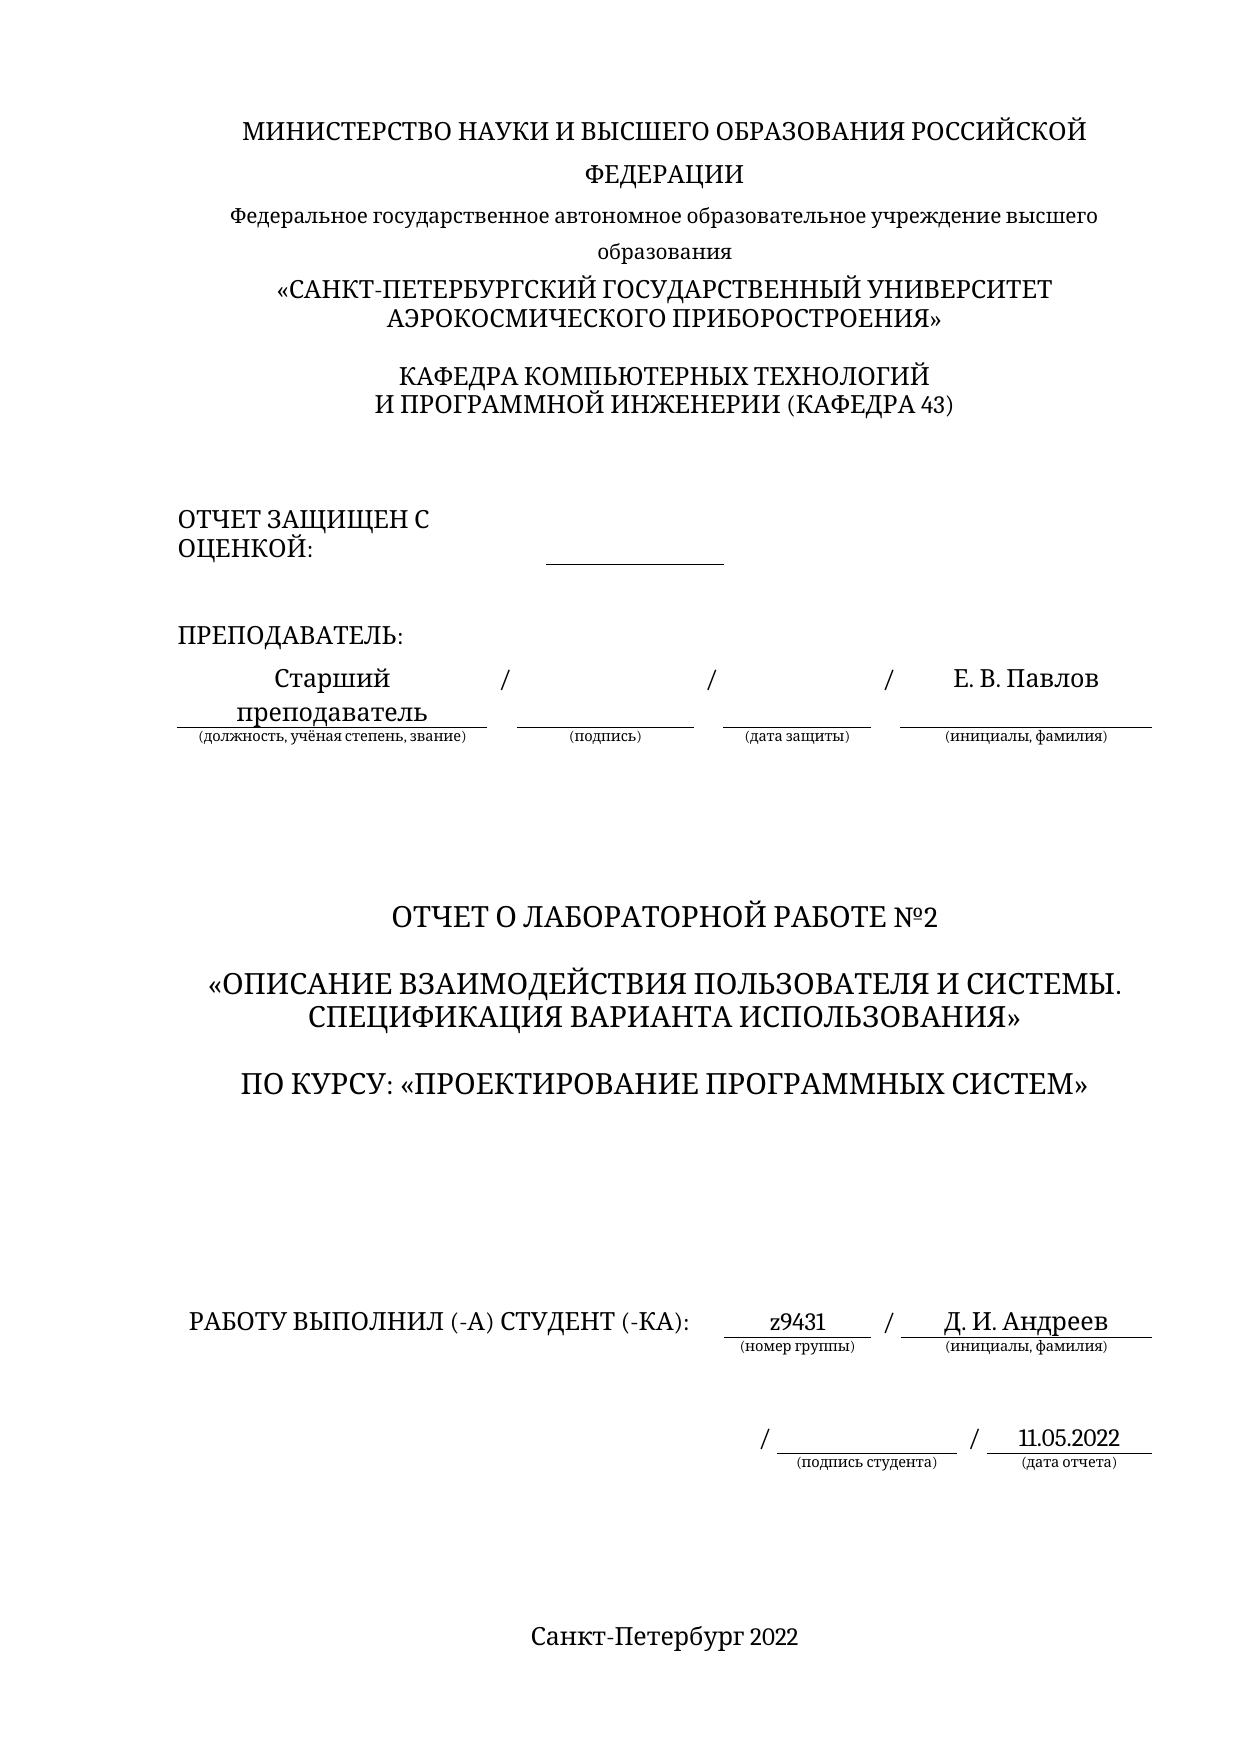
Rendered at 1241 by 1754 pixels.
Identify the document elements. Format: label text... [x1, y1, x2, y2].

table_header / [747, 1424, 777, 1453]
table_cell [177, 1337, 723, 1367]
table_header / [694, 665, 723, 727]
text АЭРОКОСМИЧЕСКОГО ПРИБОРОСТРОЕНИЯ» [177, 305, 1152, 334]
table_cell (номер группы) [724, 1338, 871, 1367]
table_header 11.05.2022 [987, 1424, 1152, 1453]
table_header / [871, 665, 900, 727]
table_cell [694, 727, 723, 757]
table_cell [957, 1453, 987, 1483]
text ПРЕПОДАВАТЕЛЬ: [177, 622, 1152, 651]
table_cell (дата отчета) [987, 1454, 1152, 1483]
table_header РАБОТУ ВЫПОЛНИЛ (-А) СТУДЕНТ (-КА): [177, 1308, 723, 1337]
table_cell (дата защиты) [723, 728, 871, 757]
table_header / [871, 1308, 901, 1337]
table_cell (подпись студента) [777, 1454, 957, 1483]
table_cell [871, 727, 900, 757]
table_header / [487, 665, 517, 727]
table_cell [747, 1453, 777, 1483]
table_header [724, 506, 1151, 564]
table_header [546, 506, 723, 564]
table_cell [177, 1453, 747, 1483]
table_cell (подпись) [517, 728, 694, 757]
text СПЕЦИФИКАЦИЯ ВАРИАНТА ИСПОЛЬЗОВАНИЯ» [177, 1001, 1152, 1035]
table_header Е. В. Павлов [900, 665, 1152, 727]
table_header Д. И. Андреев [901, 1308, 1152, 1337]
table_header [777, 1424, 957, 1453]
table_header Старший преподаватель [177, 665, 487, 727]
text ПО КУРСУ: «ПРОЕКТИРОВАНИЕ ПРОГРАММНЫХ СИСТЕМ» [177, 1068, 1152, 1102]
text И ПРОГРАММНОЙ ИНЖЕНЕРИИ (КАФЕДРА 43) [177, 391, 1152, 420]
table_cell (инициалы, фамилия) [900, 728, 1152, 757]
table_header [723, 665, 871, 727]
table_header z9431 [724, 1308, 871, 1337]
text Федеральное государственное автономное образовательное учреждение высшего образования [177, 204, 1152, 264]
text МИНИСТЕРСТВО НАУКИ И ВЫСШЕГО ОБРАЗОВАНИЯ РОССИЙСКОЙ ФЕДЕРАЦИИ [177, 118, 1152, 190]
table_cell (инициалы, фамилия) [901, 1338, 1152, 1367]
table_cell [871, 1337, 901, 1367]
text «САНКТ-ПЕТЕРБУРГСКИЙ ГОСУДАРСТВЕННЫЙ УНИВЕРСИТЕТ [177, 276, 1152, 305]
text КАФЕДРА КОМПЬЮТЕРНЫХ ТЕХНОЛОГИЙ [177, 362, 1152, 391]
text ОТЧЕТ О ЛАБОРАТОРНОЙ РАБОТЕ №2 [177, 901, 1152, 934]
table_header [517, 665, 694, 727]
table_header ОТЧЕТ ЗАЩИЩЕН С ОЦЕНКОЙ: [177, 506, 546, 564]
table_header / [957, 1424, 987, 1453]
table_cell (должность, учёная степень, звание) [177, 728, 487, 757]
text «ОПИСАНИЕ ВЗАИМОДЕЙСТВИЯ ПОЛЬЗОВАТЕЛЯ И СИСТЕМЫ. [177, 968, 1152, 1001]
table_cell [487, 727, 517, 757]
table_header [177, 1424, 747, 1453]
